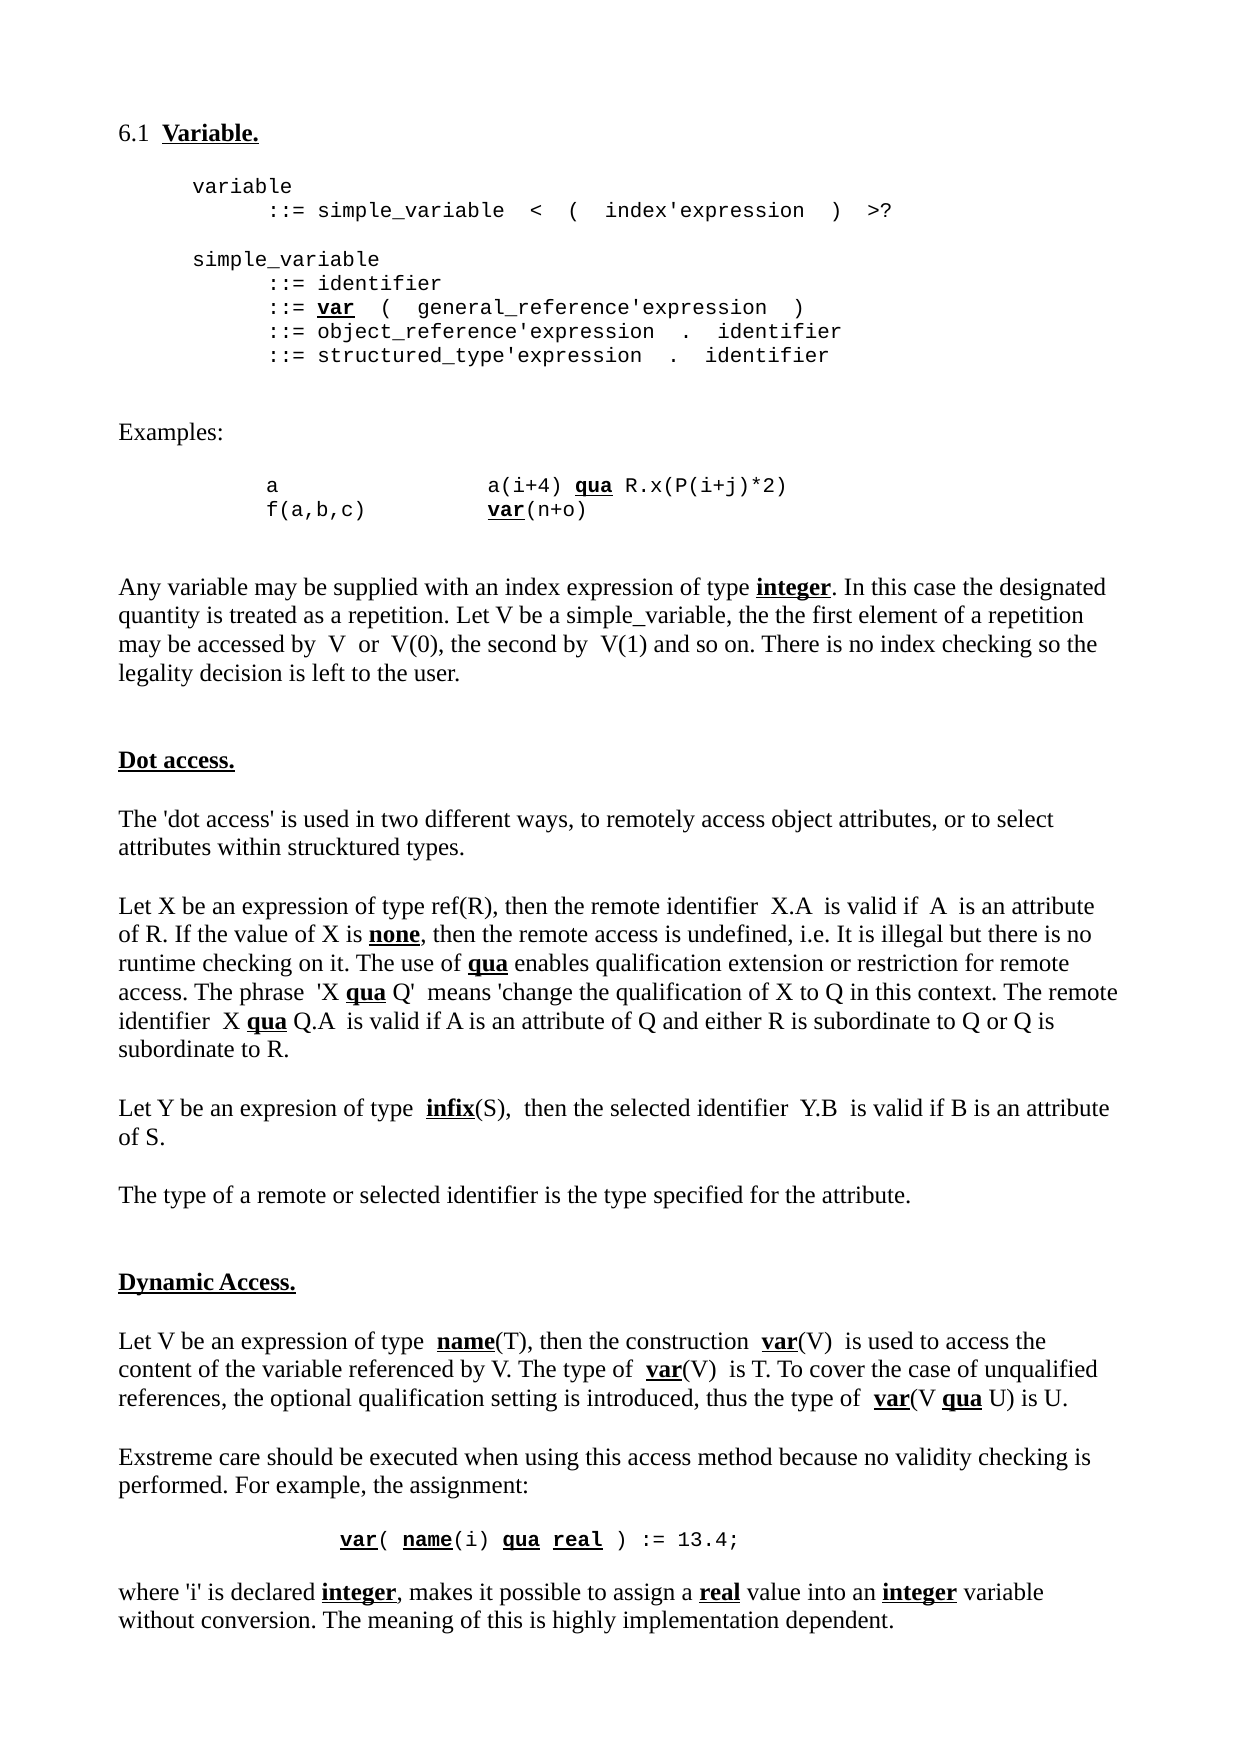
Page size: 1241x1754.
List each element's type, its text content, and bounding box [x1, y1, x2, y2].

text Any variable may be supplied with an index expression of type integer. In this case the designated quantity is treated as a repetition. Let V be a simple_variable, the the first element of a repetition may be accessed by V or V(0), the second by V(1) and so on. There is no index checking so the legality decision is left to the user. [118, 572, 1122, 687]
text Dynamic Access. [118, 1267, 1122, 1296]
text simple_variable [118, 249, 1122, 272]
text 6.1 Variable. [118, 118, 1122, 147]
text var( name(i) qua real ) := 13.4; [118, 1529, 1122, 1552]
text where 'i' is declared integer, makes it possible to assign a real value into an integer variable without conversion. The meaning of this is highly implementation dependent. [118, 1577, 1122, 1634]
text ::= object_reference'expression . identifier [118, 321, 1122, 344]
text ::= simple_variable < ( index'expression ) >? [118, 201, 1122, 224]
text variable [118, 176, 1122, 200]
text The 'dot access' is used in two different ways, to remotely access object attributes, or to select attributes within strucktured types. [118, 804, 1122, 861]
text ::= var ( general_reference'expression ) [118, 297, 1122, 320]
text The type of a remote or selected identifier is the type specified for the attribute. [118, 1180, 1122, 1209]
text a a(i+4) qua R.x(P(i+j)*2) [118, 475, 1122, 499]
text Exstreme care should be executed when using this access method because no validity checking is performed. For example, the assignment: [118, 1442, 1122, 1499]
text Let Y be an expresion of type infix(S), then the selected identifier Y.B is valid if B is an attribute of S. [118, 1093, 1122, 1150]
text ::= identifier [118, 273, 1122, 296]
text Dot access. [118, 745, 1122, 774]
text Examples: [118, 417, 1122, 446]
text f(a,b,c) var(n+o) [118, 499, 1122, 523]
text Let V be an expression of type name(T), then the construction var(V) is used to access the content of the variable referenced by V. The type of var(V) is T. To cover the case of unqualified references, the optional qualification setting is introduced, thus the type of var(V qua U) is U. [118, 1326, 1122, 1412]
text Let X be an expression of type ref(R), then the remote identifier X.A is valid if A is an attribute of R. If the value of X is none, then the remote access is undefined, i.e. It is illegal but there is no runtime checking on it. The use of qua enables qualification extension or restriction for remote access. The phrase 'X qua Q' means 'change the qualification of X to Q in this context. The remote identifier X qua Q.A is valid if A is an attribute of Q and either R is subordinate to Q or Q is subordinate to R. [118, 891, 1122, 1063]
text ::= structured_type'expression . identifier [118, 345, 1122, 368]
